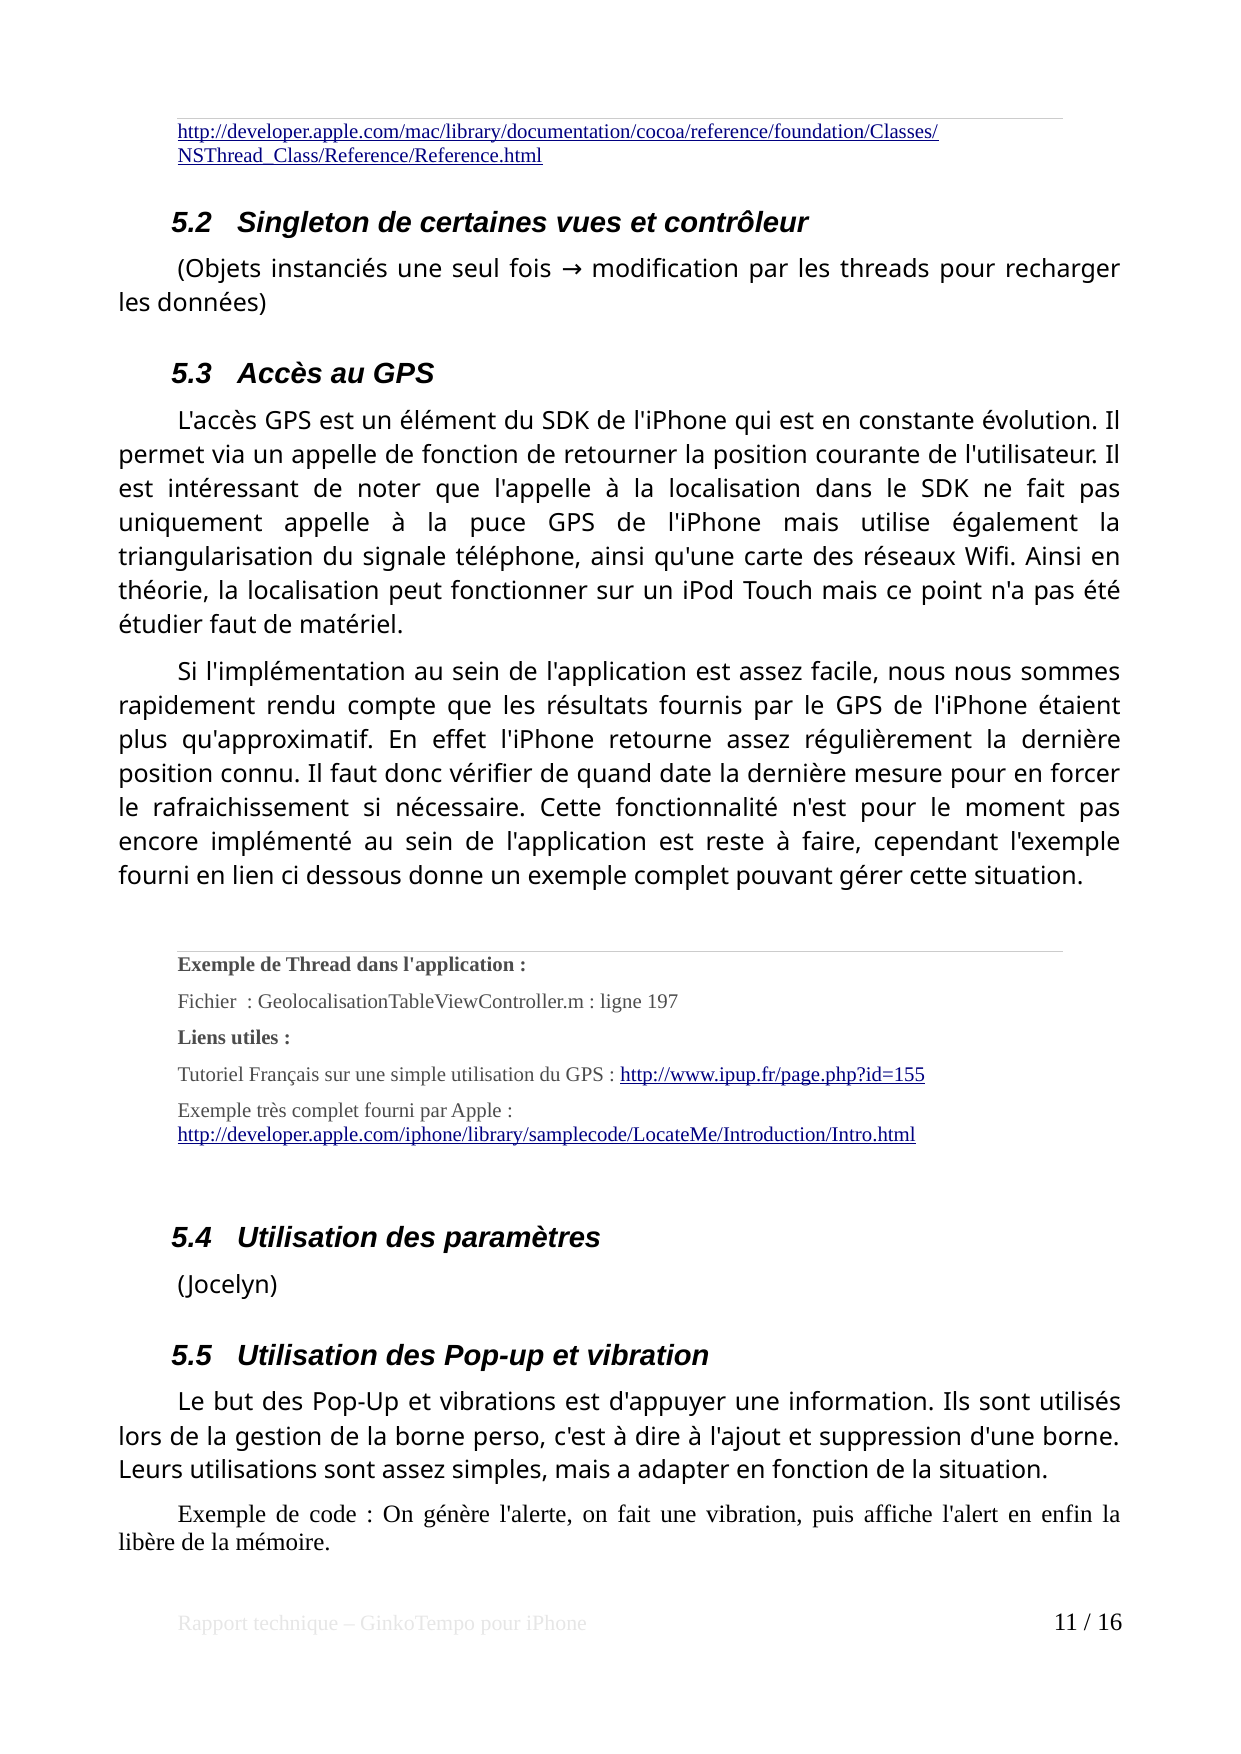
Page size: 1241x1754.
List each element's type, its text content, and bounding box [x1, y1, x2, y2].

text Exemple très complet fourni par Apple : http://developer.apple.com/iphone/library/samplecode/LocateMe/Introduction/Intro.html [177, 1097, 1063, 1146]
text Liens utiles : [177, 1024, 1063, 1049]
subtitle Accès au GPS [163, 356, 1122, 390]
text http://developer.apple.com/mac/library/documentation/cocoa/reference/foundation/Classes/NSThread_Class/Reference/Reference.html [177, 119, 1063, 167]
text Exemple de Thread dans l'application : [177, 952, 1063, 976]
subtitle Utilisation des Pop-up et vibration [163, 1338, 1122, 1372]
text Le but des Pop-Up et vibrations est d'appuyer une information. Ils sont utilisés lors de la gestion de la borne perso, c'est à dire à l'ajout et suppression d'une borne. Leurs utilisations sont assez simples, mais a adapter en fonction de la situation. [118, 1384, 1122, 1486]
subtitle Utilisation des paramètres [163, 1220, 1122, 1254]
text Exemple de code : On génère l'alerte, on fait une vibration, puis affiche l'alert en enfin la libère de la mémoire. [118, 1499, 1122, 1556]
text (Objets instanciés une seul fois → modification par les threads pour recharger les données) [118, 251, 1122, 319]
text Si l'implémentation au sein de l'application est assez facile, nous nous sommes rapidement rendu compte que les résultats fournis par le GPS de l'iPhone étaient plus qu'approximatif. En effet l'iPhone retourne assez régulièrement la dernière position connu. Il faut donc vérifier de quand date la dernière mesure pour en forcer le rafraichissement si nécessaire. Cette fonctionnalité n'est pour le moment pas encore implémenté au sein de l'application est reste à faire, cependant l'exemple fourni en lien ci dessous donne un exemple complet pouvant gérer cette situation. [118, 653, 1122, 892]
text Tutoriel Français sur une simple utilisation du GPS : http://www.ipup.fr/page.php?id=155 [177, 1061, 1063, 1086]
text (Jocelyn) [118, 1266, 1122, 1301]
text L'accès GPS est un élément du SDK de l'iPhone qui est en constante évolution. Il permet via un appelle de fonction de retourner la position courante de l'utilisateur. Il est intéressant de noter que l'appelle à la localisation dans le SDK ne fait pas uniquement appelle à la puce GPS de l'iPhone mais utilise également la triangularisation du signale téléphone, ainsi qu'une carte des réseaux Wifi. Ainsi en théorie, la localisation peut fonctionner sur un iPod Touch mais ce point n'a pas été étudier faut de matériel. [118, 402, 1122, 641]
subtitle Singleton de certaines vues et contrôleur [163, 205, 1122, 238]
text Fichier : GeolocalisationTableViewController.m : ligne 197 [177, 987, 1063, 1013]
